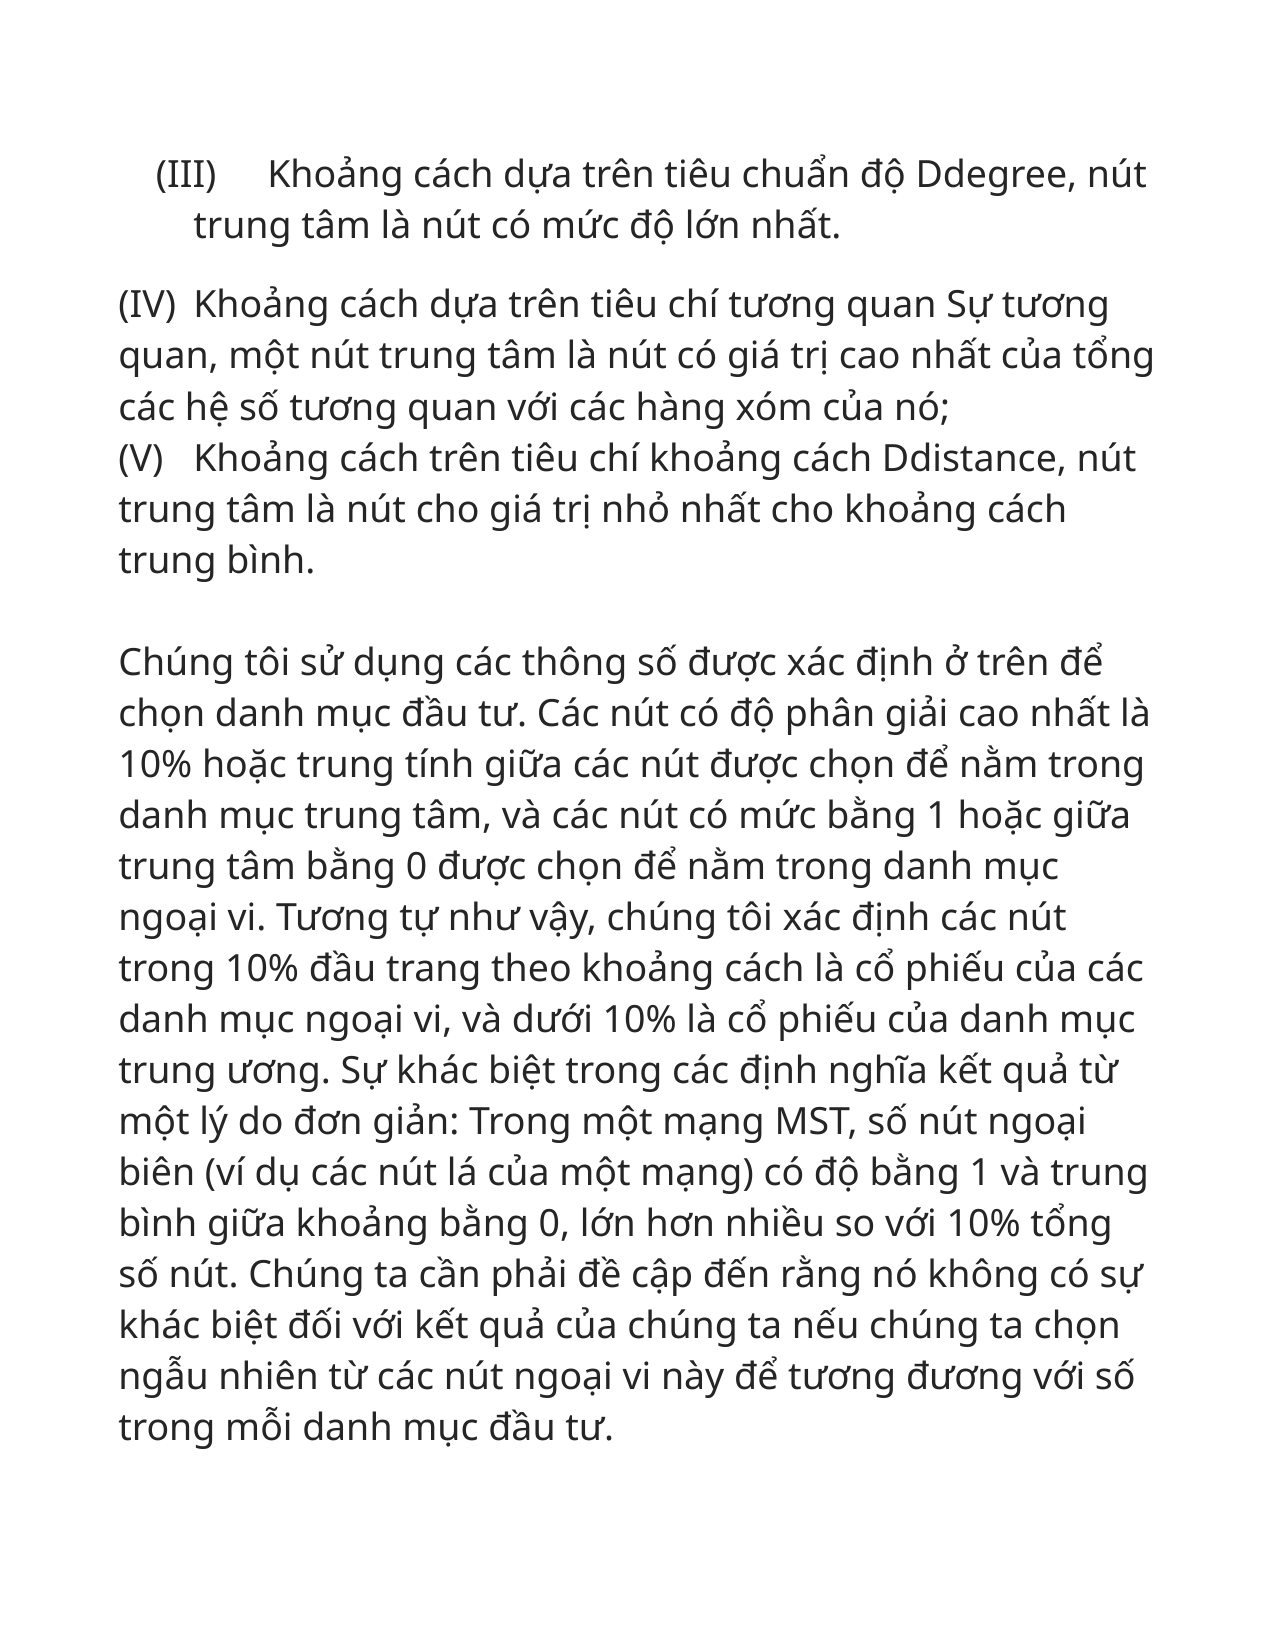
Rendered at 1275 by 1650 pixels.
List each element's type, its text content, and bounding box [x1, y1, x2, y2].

list Chúng tôi sử dụng các thông số được xác định ở trên để chọn danh mục đầu tư. Các nút có độ phân giải cao nhất là 10% hoặc trung tính giữa các nút được chọn để nằm trong danh mục trung tâm, và các nút có mức bằng 1 hoặc giữa trung tâm bằng 0 được chọn để nằm trong danh mục ngoại vi. Tương tự như vậy, chúng tôi xác định các nút trong 10% đầu trang theo khoảng cách là cổ phiếu của các danh mục ngoại vi, và dưới 10% là cổ phiếu của danh mục trung ương. Sự khác biệt trong các định nghĩa kết quả từ một lý do đơn giản: Trong một mạng MST, số nút ngoại biên (ví dụ các nút lá của một mạng) có độ bằng 1 và trung bình giữa khoảng bằng 0, lớn hơn nhiều so với 10% tổng số nút. Chúng ta cần phải đề cập đến rằng nó không có sự khác biệt đối với kết quả của chúng ta nếu chúng ta chọn ngẫu nhiên từ các nút ngoại vi này để tương đương với số trong mỗi danh mục đầu tư. [118, 635, 1157, 1452]
list Khoảng cách trên tiêu chí khoảng cách Ddistance, nút trung tâm là nút cho giá trị nhỏ nhất cho khoảng cách trung bình. [118, 431, 1157, 584]
list Khoảng cách dựa trên tiêu chí tương quan Sự tương quan, một nút trung tâm là nút có giá trị cao nhất của tổng các hệ số tương quan với các hàng xóm của nó; [118, 278, 1157, 431]
list Khoảng cách dựa trên tiêu chuẩn độ Ddegree, nút trung tâm là nút có mức độ lớn nhất. [156, 147, 1157, 249]
